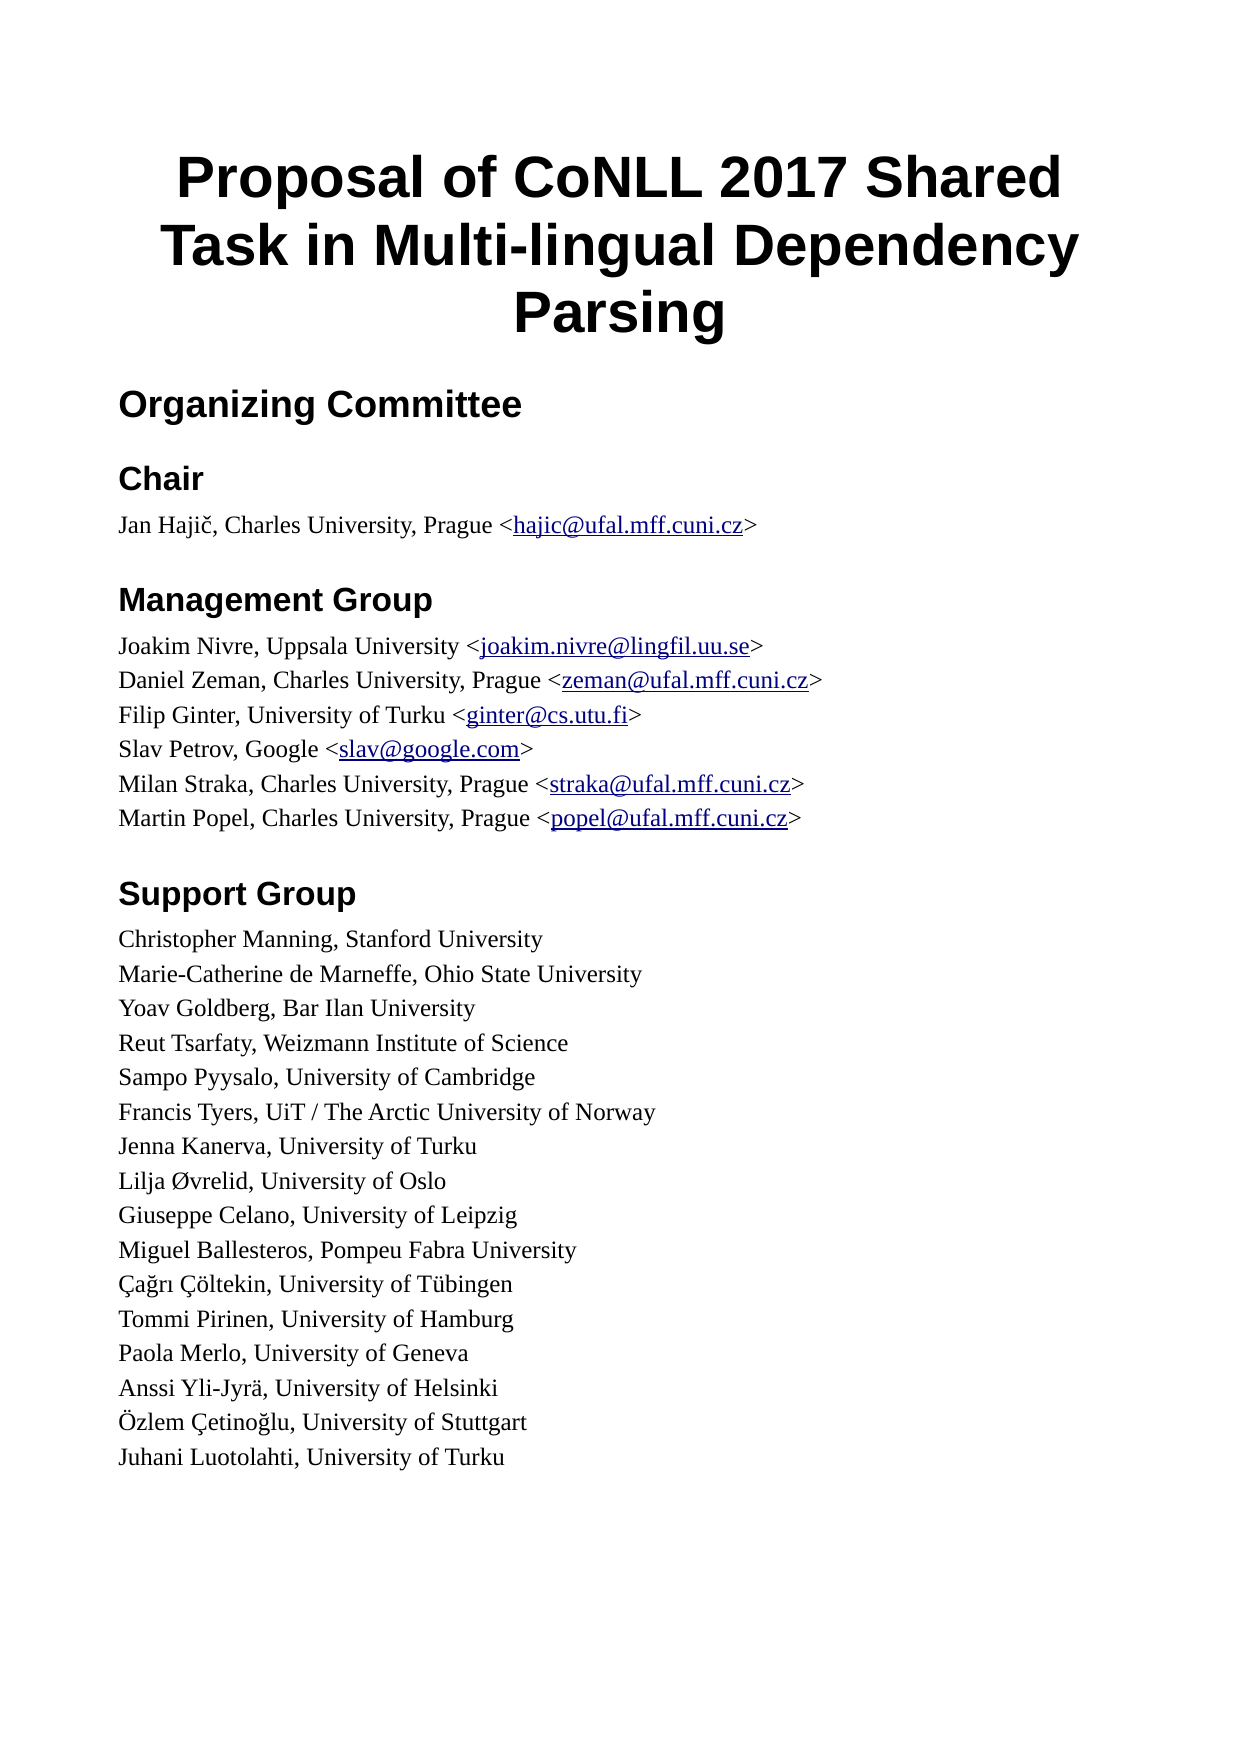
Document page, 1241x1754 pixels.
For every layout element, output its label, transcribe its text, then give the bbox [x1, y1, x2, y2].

subtitle Management Group [118, 580, 1122, 618]
text Joakim Nivre, Uppsala University <joakim.nivre@lingfil.uu.se> Daniel Zeman, Charles University, Prague <zeman@ufal.mff.cuni.cz> Filip Ginter, University of Turku <ginter@cs.utu.fi> Slav Petrov, Google <slav@google.com> Milan Straka, Charles University, Prague <straka@ufal.mff.cuni.cz> Martin Popel, Charles University, Prague <popel@ufal.mff.cuni.cz> [118, 631, 1122, 832]
subtitle Support Group [118, 873, 1122, 912]
title Proposal of CoNLL 2017 Shared Task in Multi-lingual Dependency Parsing [118, 143, 1122, 344]
text Christopher Manning, Stanford University Marie-Catherine de Marneffe, Ohio State University Yoav Goldberg, Bar Ilan University Reut Tsarfaty, Weizmann Institute of Science Sampo Pyysalo, University of Cambridge Francis Tyers, UiT / The Arctic University of Norway Jenna Kanerva, University of Turku Lilja Øvrelid, University of Oslo Giuseppe Celano, University of Leipzig Miguel Ballesteros, Pompeu Fabra University Çağrı Çöltekin, University of Tübingen Tommi Pirinen, University of Hamburg Paola Merlo, University of Geneva Anssi Yli-Jyrä, University of Helsinki Özlem Çetinoğlu, University of Stuttgart Juhani Luotolahti, University of Turku [118, 924, 1122, 1470]
subtitle Chair [118, 459, 1122, 497]
text Jan Hajič, Charles University, Prague <hajic@ufal.mff.cuni.cz> [118, 510, 1122, 539]
subtitle Organizing Committee [118, 382, 1122, 426]
